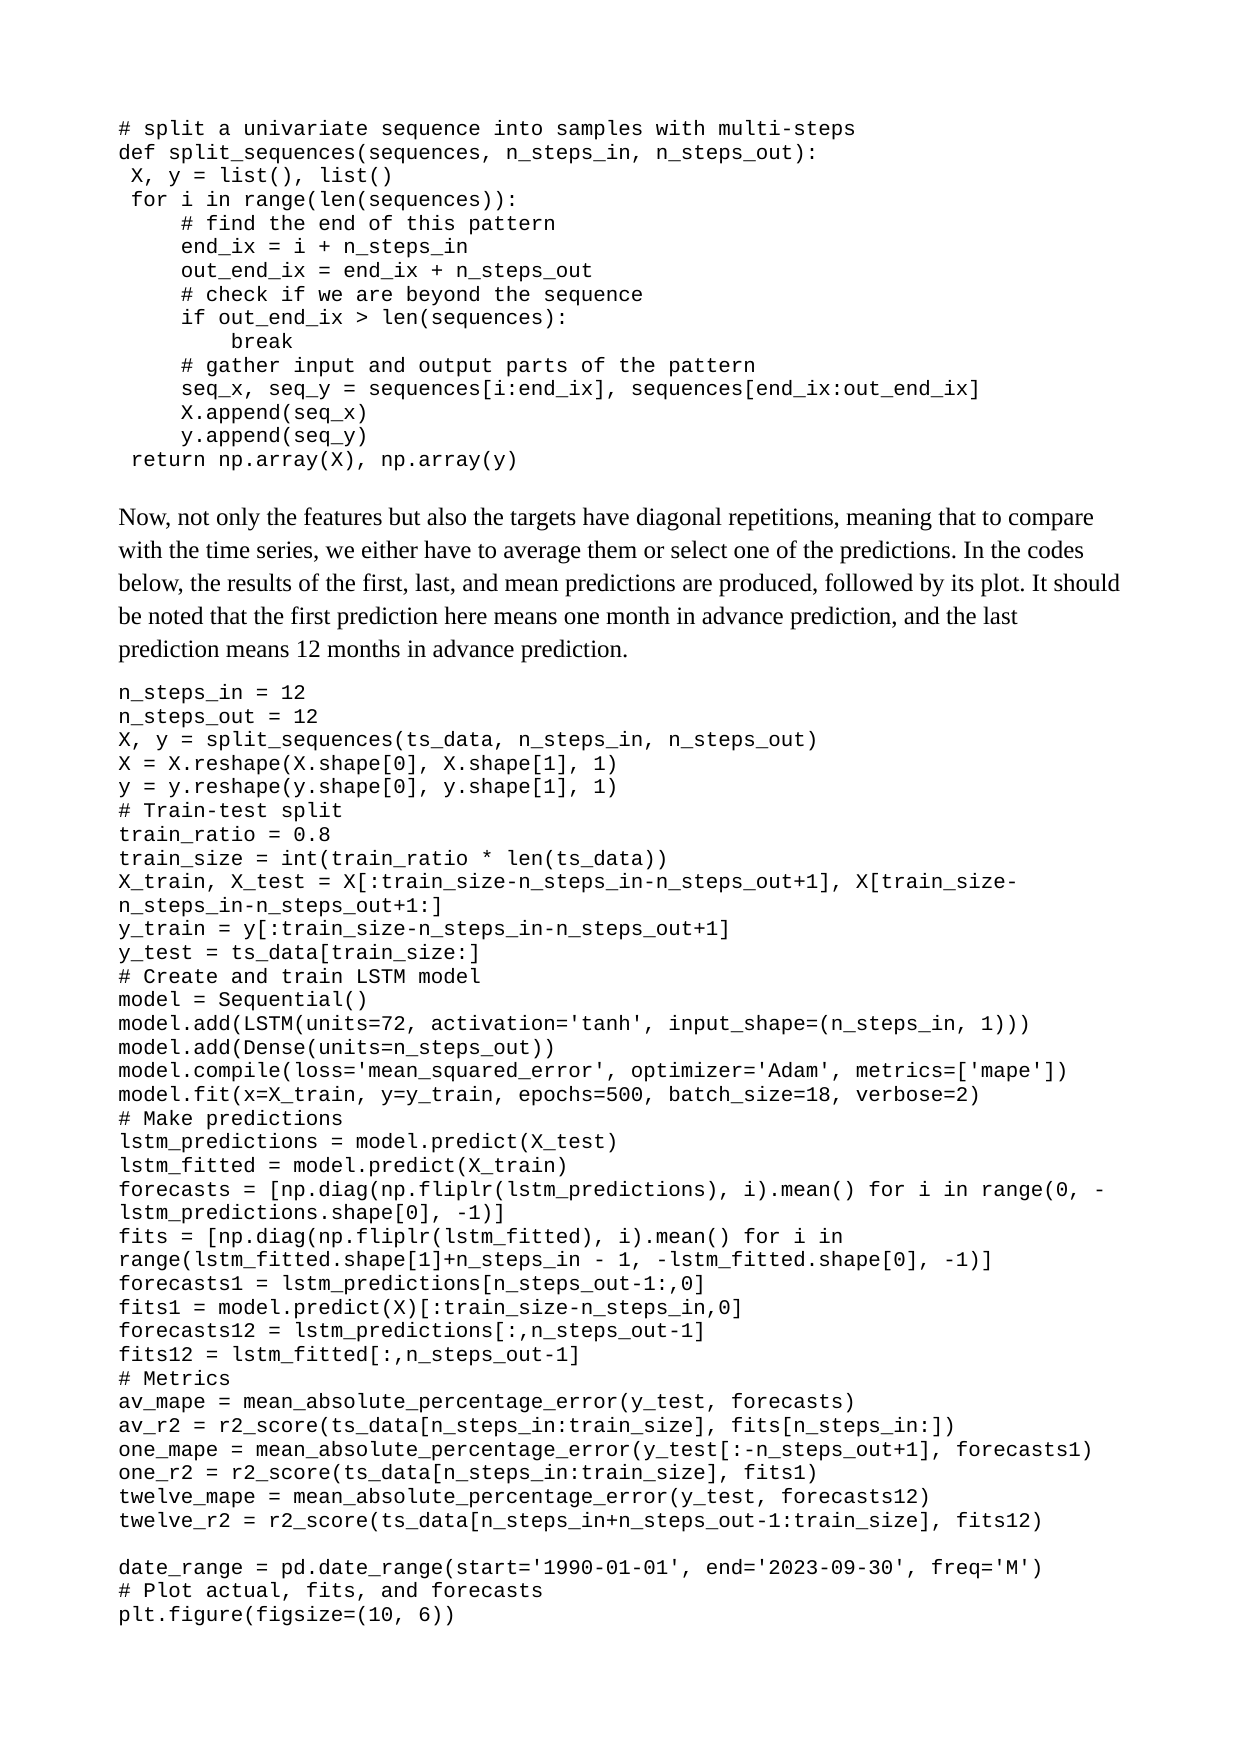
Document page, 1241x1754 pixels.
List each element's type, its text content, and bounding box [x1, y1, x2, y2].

text model.add(Dense(units=n_steps_out)) [118, 1037, 1122, 1060]
text # Plot actual, fits, and forecasts [118, 1581, 1122, 1604]
text end_ix = i + n_steps_in [118, 236, 1122, 260]
text X, y = split_sequences(ts_data, n_steps_in, n_steps_out) [118, 729, 1122, 753]
text # Metrics [118, 1368, 1122, 1391]
text train_ratio = 0.8 [118, 824, 1122, 847]
text X.append(seq_x) [118, 402, 1122, 426]
text train_size = int(train_ratio * len(ts_data)) [118, 847, 1122, 871]
text one_r2 = r2_score(ts_data[n_steps_in:train_size], fits1) [118, 1462, 1122, 1486]
text fits = [np.diag(np.fliplr(lstm_fitted), i).mean() for i in range(lstm_fitted.shape[1]+n_steps_in - 1, -lstm_fitted.shape[0], -1)] [118, 1226, 1122, 1273]
text date_range = pd.date_range(start='1990-01-01', end='2023-09-30', freq='M') [118, 1557, 1122, 1581]
text model.compile(loss='mean_squared_error', optimizer='Adam', metrics=['mape']) [118, 1060, 1122, 1084]
text if out_end_ix > len(sequences): [118, 307, 1122, 331]
text # gather input and output parts of the pattern [118, 354, 1122, 378]
text lstm_predictions = model.predict(X_test) [118, 1131, 1122, 1155]
text forecasts12 = lstm_predictions[:,n_steps_out-1] [118, 1320, 1122, 1344]
text def split_sequences(sequences, n_steps_in, n_steps_out): [118, 142, 1122, 165]
text for i in range(len(sequences)): [118, 189, 1122, 213]
text model.add(LSTM(units=72, activation='tanh', input_shape=(n_steps_in, 1))) [118, 1013, 1122, 1037]
text plt.figure(figsize=(10, 6)) [118, 1604, 1122, 1628]
text twelve_mape = mean_absolute_percentage_error(y_test, forecasts12) [118, 1486, 1122, 1509]
text # Make predictions [118, 1108, 1122, 1131]
text # Train-test split [118, 800, 1122, 824]
text X, y = list(), list() [118, 165, 1122, 189]
text y = y.reshape(y.shape[0], y.shape[1], 1) [118, 777, 1122, 800]
text X_train, X_test = X[:train_size-n_steps_in-n_steps_out+1], X[train_size-n_steps_in-n_steps_out+1:] [118, 871, 1122, 918]
text y.append(seq_y) [118, 426, 1122, 449]
text av_r2 = r2_score(ts_data[n_steps_in:train_size], fits[n_steps_in:]) [118, 1415, 1122, 1439]
text # Create and train LSTM model [118, 966, 1122, 989]
text av_mape = mean_absolute_percentage_error(y_test, forecasts) [118, 1391, 1122, 1415]
text y_test = ts_data[train_size:] [118, 942, 1122, 966]
text model.fit(x=X_train, y=y_train, epochs=500, batch_size=18, verbose=2) [118, 1084, 1122, 1108]
text break [118, 331, 1122, 354]
text fits12 = lstm_fitted[:,n_steps_out-1] [118, 1344, 1122, 1368]
text y_train = y[:train_size-n_steps_in-n_steps_out+1] [118, 918, 1122, 942]
text one_mape = mean_absolute_percentage_error(y_test[:-n_steps_out+1], forecasts1) [118, 1439, 1122, 1462]
text return np.array(X), np.array(y) [118, 449, 1122, 473]
text fits1 = model.predict(X)[:train_size-n_steps_in,0] [118, 1297, 1122, 1320]
text model = Sequential() [118, 989, 1122, 1013]
text X = X.reshape(X.shape[0], X.shape[1], 1) [118, 753, 1122, 777]
text n_steps_out = 12 [118, 706, 1122, 729]
text twelve_r2 = r2_score(ts_data[n_steps_in+n_steps_out-1:train_size], fits12) [118, 1509, 1122, 1533]
text n_steps_in = 12 [118, 682, 1122, 706]
text out_end_ix = end_ix + n_steps_out [118, 260, 1122, 284]
text forecasts = [np.diag(np.fliplr(lstm_predictions), i).mean() for i in range(0, -lstm_predictions.shape[0], -1)] [118, 1178, 1122, 1226]
text # find the end of this pattern [118, 213, 1122, 236]
text seq_x, seq_y = sequences[i:end_ix], sequences[end_ix:out_end_ix] [118, 378, 1122, 402]
text # check if we are beyond the sequence [118, 284, 1122, 307]
text Now, not only the features but also the targets have diagonal repetitions, meaning that to compare with the time series, we either have to average them or select one of the predictions. In the codes below, the results of the first, last, and mean predictions are produced, followed by its plot. It should be noted that the first prediction here means one month in advance prediction, and the last prediction means 12 months in advance prediction. [118, 502, 1122, 663]
text forecasts1 = lstm_predictions[n_steps_out-1:,0] [118, 1273, 1122, 1297]
text # split a univariate sequence into samples with multi-steps [118, 118, 1122, 142]
text lstm_fitted = model.predict(X_train) [118, 1155, 1122, 1178]
